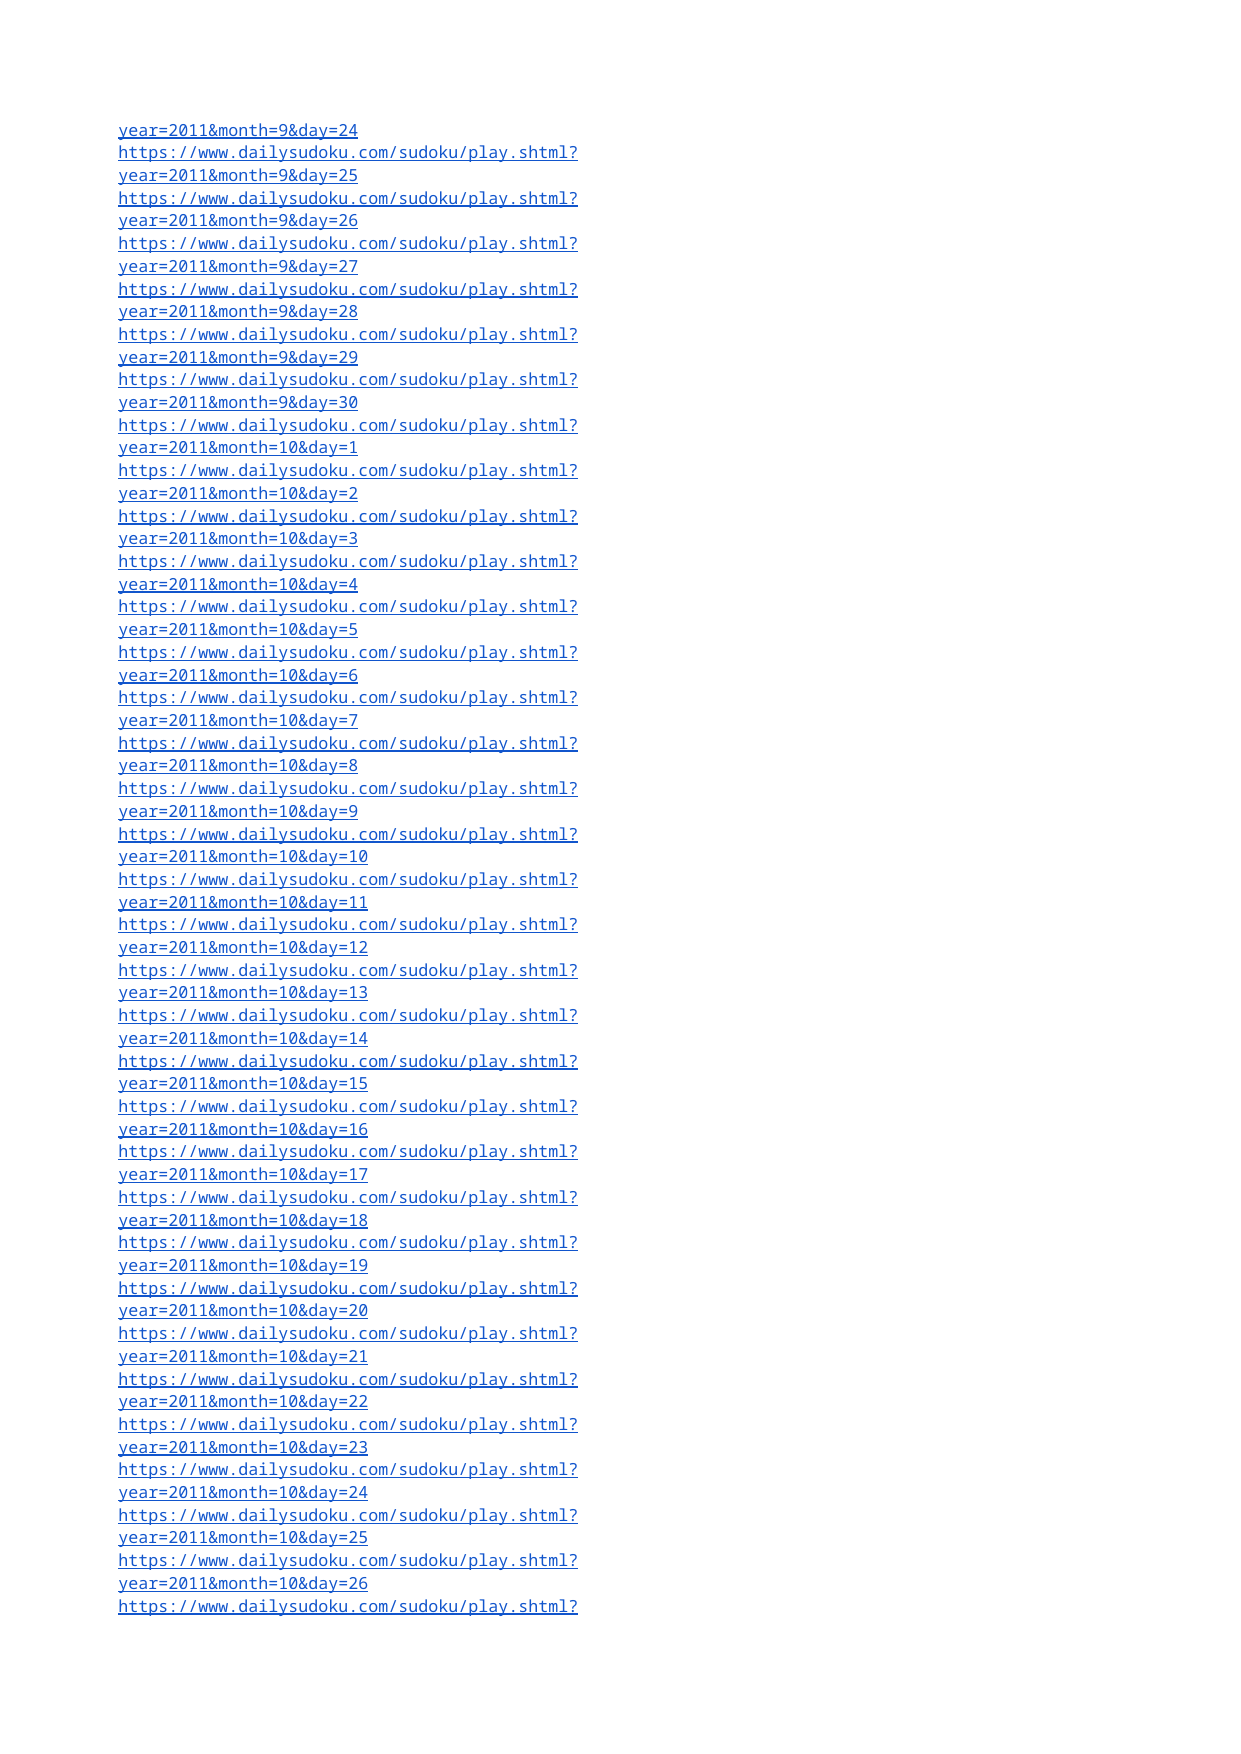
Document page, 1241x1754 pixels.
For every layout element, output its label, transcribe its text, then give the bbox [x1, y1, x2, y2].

table_cell https://www.dailysudoku.com/sudoku/play.shtml?year=2011&month=10&day=10 [118, 822, 812, 867]
table_cell https://www.dailysudoku.com/sudoku/play.shtml?year=2011&month=9&day=28 [118, 277, 812, 322]
table_cell https://www.dailysudoku.com/sudoku/play.shtml?year=2011&month=10&day=20 [118, 1276, 812, 1322]
table_cell https://www.dailysudoku.com/sudoku/play.shtml?year=2011&month=10&day=16 [118, 1095, 812, 1140]
table_cell https://www.dailysudoku.com/sudoku/play.shtml?year=2011&month=10&day=14 [118, 1004, 812, 1049]
table_cell https://www.dailysudoku.com/sudoku/play.shtml?year=2011&month=10&day=13 [118, 958, 812, 1004]
table_cell https://www.dailysudoku.com/sudoku/play.shtml?year=2011&month=10&day=22 [118, 1367, 812, 1412]
table_cell https://www.dailysudoku.com/sudoku/play.shtml?year=2011&month=10&day=7 [118, 686, 812, 731]
table_cell https://www.dailysudoku.com/sudoku/play.shtml?year=2011&month=10&day=19 [118, 1231, 812, 1276]
table_cell https://www.dailysudoku.com/sudoku/play.shtml?year=2011&month=10&day=12 [118, 913, 812, 958]
table_cell https://www.dailysudoku.com/sudoku/play.shtml? [118, 1594, 812, 1617]
table_cell https://www.dailysudoku.com/sudoku/play.shtml?year=2011&month=10&day=23 [118, 1413, 812, 1458]
table_cell https://www.dailysudoku.com/sudoku/play.shtml?year=2011&month=10&day=1 [118, 413, 812, 459]
table_cell https://www.dailysudoku.com/sudoku/play.shtml?year=2011&month=10&day=9 [118, 777, 812, 822]
table_cell https://www.dailysudoku.com/sudoku/play.shtml?year=2011&month=10&day=8 [118, 731, 812, 777]
table_cell year=2011&month=9&day=24 [118, 118, 812, 141]
table_cell https://www.dailysudoku.com/sudoku/play.shtml?year=2011&month=9&day=27 [118, 232, 812, 277]
table_cell https://www.dailysudoku.com/sudoku/play.shtml?year=2011&month=10&day=26 [118, 1549, 812, 1594]
table_cell https://www.dailysudoku.com/sudoku/play.shtml?year=2011&month=10&day=2 [118, 459, 812, 504]
table_cell https://www.dailysudoku.com/sudoku/play.shtml?year=2011&month=10&day=15 [118, 1049, 812, 1094]
table_cell https://www.dailysudoku.com/sudoku/play.shtml?year=2011&month=9&day=26 [118, 186, 812, 232]
table_cell https://www.dailysudoku.com/sudoku/play.shtml?year=2011&month=9&day=25 [118, 141, 812, 186]
table_cell https://www.dailysudoku.com/sudoku/play.shtml?year=2011&month=9&day=30 [118, 368, 812, 413]
table_cell https://www.dailysudoku.com/sudoku/play.shtml?year=2011&month=10&day=6 [118, 640, 812, 686]
table_cell https://www.dailysudoku.com/sudoku/play.shtml?year=2011&month=10&day=21 [118, 1322, 812, 1367]
table_cell https://www.dailysudoku.com/sudoku/play.shtml?year=2011&month=10&day=25 [118, 1503, 812, 1549]
table_cell https://www.dailysudoku.com/sudoku/play.shtml?year=2011&month=10&day=4 [118, 550, 812, 595]
table_cell https://www.dailysudoku.com/sudoku/play.shtml?year=2011&month=10&day=17 [118, 1140, 812, 1185]
table_cell https://www.dailysudoku.com/sudoku/play.shtml?year=2011&month=10&day=3 [118, 504, 812, 549]
table_cell https://www.dailysudoku.com/sudoku/play.shtml?year=2011&month=10&day=24 [118, 1458, 812, 1503]
table_cell https://www.dailysudoku.com/sudoku/play.shtml?year=2011&month=10&day=5 [118, 595, 812, 640]
table_cell https://www.dailysudoku.com/sudoku/play.shtml?year=2011&month=10&day=18 [118, 1185, 812, 1231]
table_cell https://www.dailysudoku.com/sudoku/play.shtml?year=2011&month=10&day=11 [118, 868, 812, 913]
table_cell https://www.dailysudoku.com/sudoku/play.shtml?year=2011&month=9&day=29 [118, 323, 812, 368]
